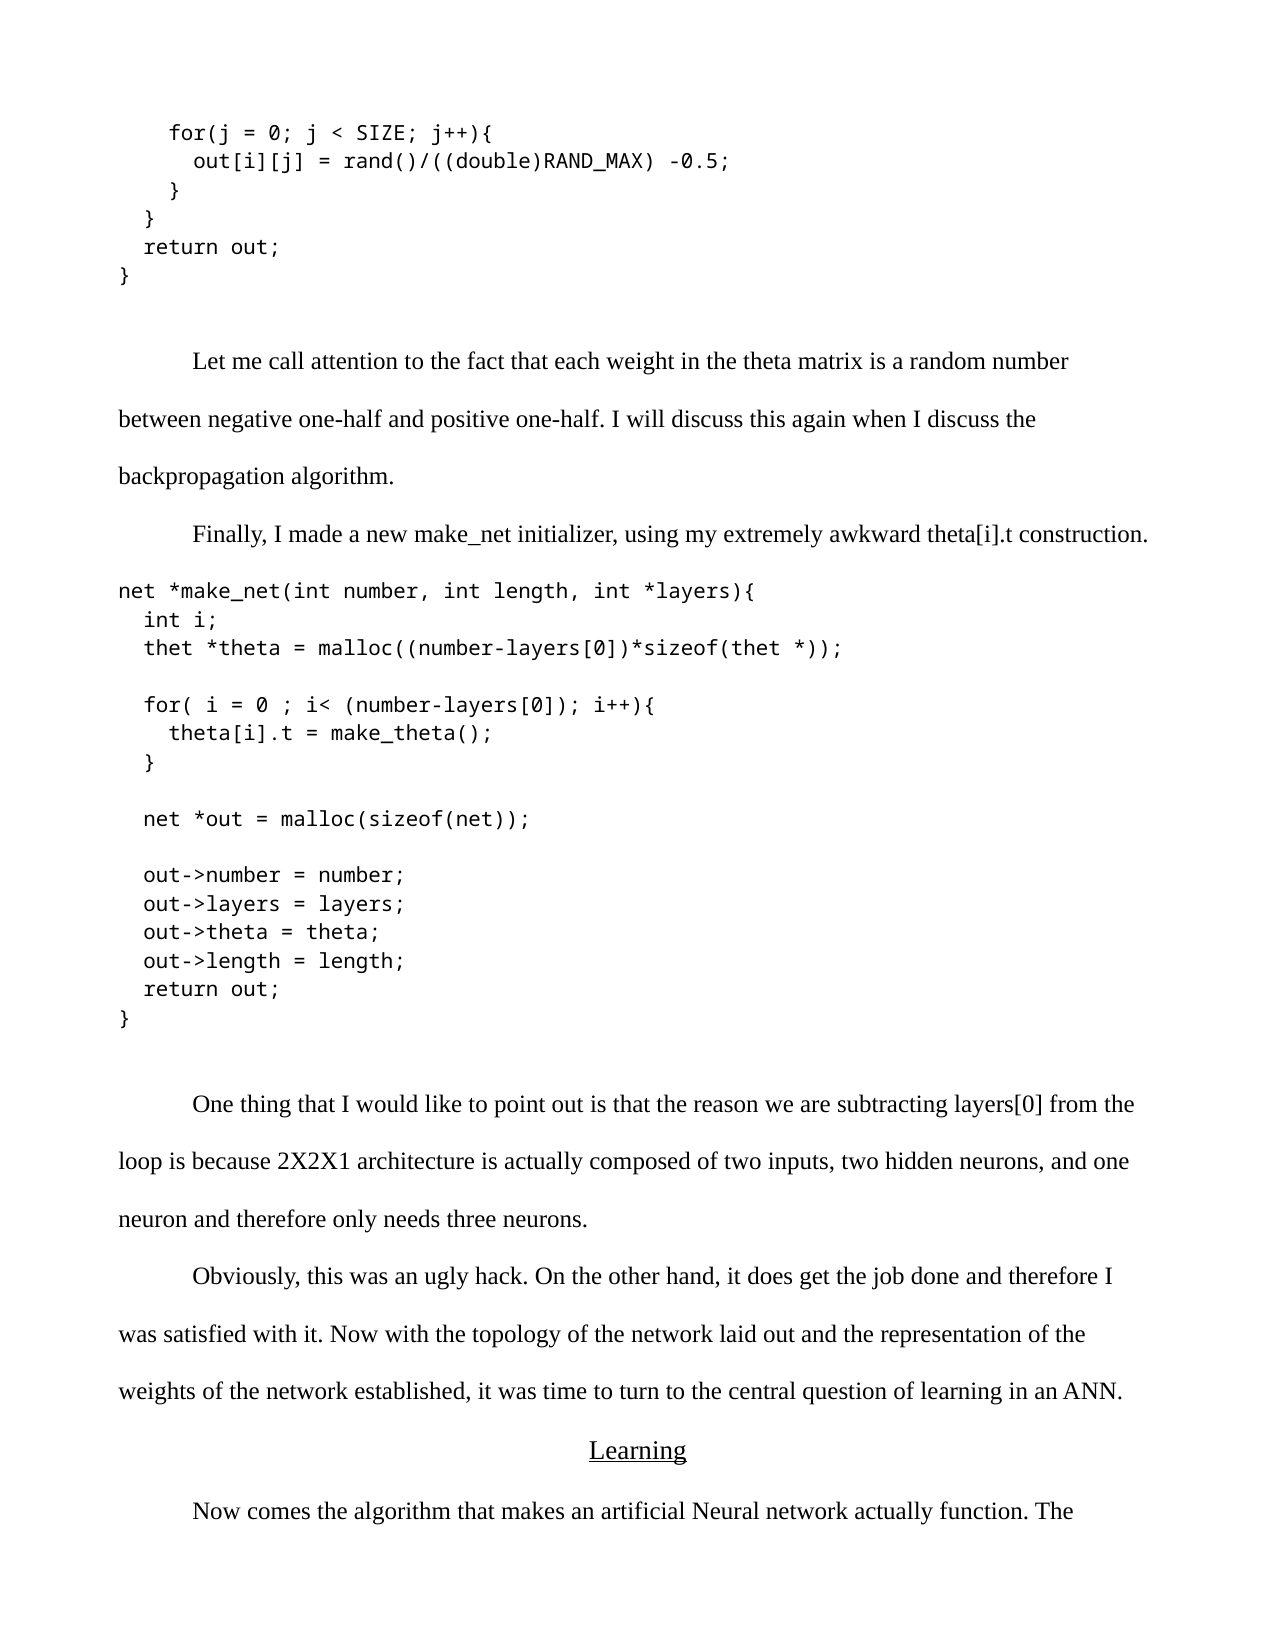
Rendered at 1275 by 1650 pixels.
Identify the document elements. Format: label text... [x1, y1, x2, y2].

text return out; [118, 232, 1157, 260]
text for( i = 0 ; i< (number-layers[0]); i++){ [118, 690, 1157, 718]
text return out; [118, 974, 1157, 1003]
text Now comes the algorithm that makes an artificial Neural network actually function. The [118, 1496, 1157, 1525]
text out->number = number; [118, 861, 1157, 889]
text out->layers = layers; [118, 889, 1157, 917]
text } [118, 175, 1157, 203]
text net *make_net(int number, int length, int *layers){ [118, 576, 1157, 605]
text } [118, 260, 1157, 289]
text out[i][j] = rand()/((double)RAND_MAX) -0.5; [118, 147, 1157, 175]
text net *out = malloc(sizeof(net)); [118, 804, 1157, 832]
text out->theta = theta; [118, 917, 1157, 946]
text Obviously, this was an ugly hack. On the other hand, it does get the job done and therefore I was satisfied with it. Now with the topology of the network laid out and the representation of the weights of the network established, it was time to turn to the central question of learning in an ANN. [118, 1261, 1157, 1405]
text } [118, 1003, 1157, 1031]
text Finally, I made a new make_net initializer, using my extremely awkward theta[i].t construction. [118, 519, 1157, 547]
text } [118, 203, 1157, 232]
text One thing that I would like to point out is that the reason we are subtracting layers[0] from the loop is because 2X2X1 architecture is actually composed of two inputs, two hidden neurons, and one neuron and therefore only needs three neurons. [118, 1089, 1157, 1232]
text Let me call attention to the fact that each weight in the theta matrix is a random number between negative one-half and positive one-half. I will discuss this again when I discuss the backpropagation algorithm. [118, 346, 1157, 490]
text int i; [118, 605, 1157, 633]
text out->length = length; [118, 946, 1157, 974]
text theta[i].t = make_theta(); [118, 718, 1157, 747]
text } [118, 747, 1157, 775]
text Learning [118, 1434, 1157, 1465]
text thet *theta = malloc((number-layers[0])*sizeof(thet *)); [118, 633, 1157, 662]
text for(j = 0; j < SIZE; j++){ [118, 118, 1157, 147]
